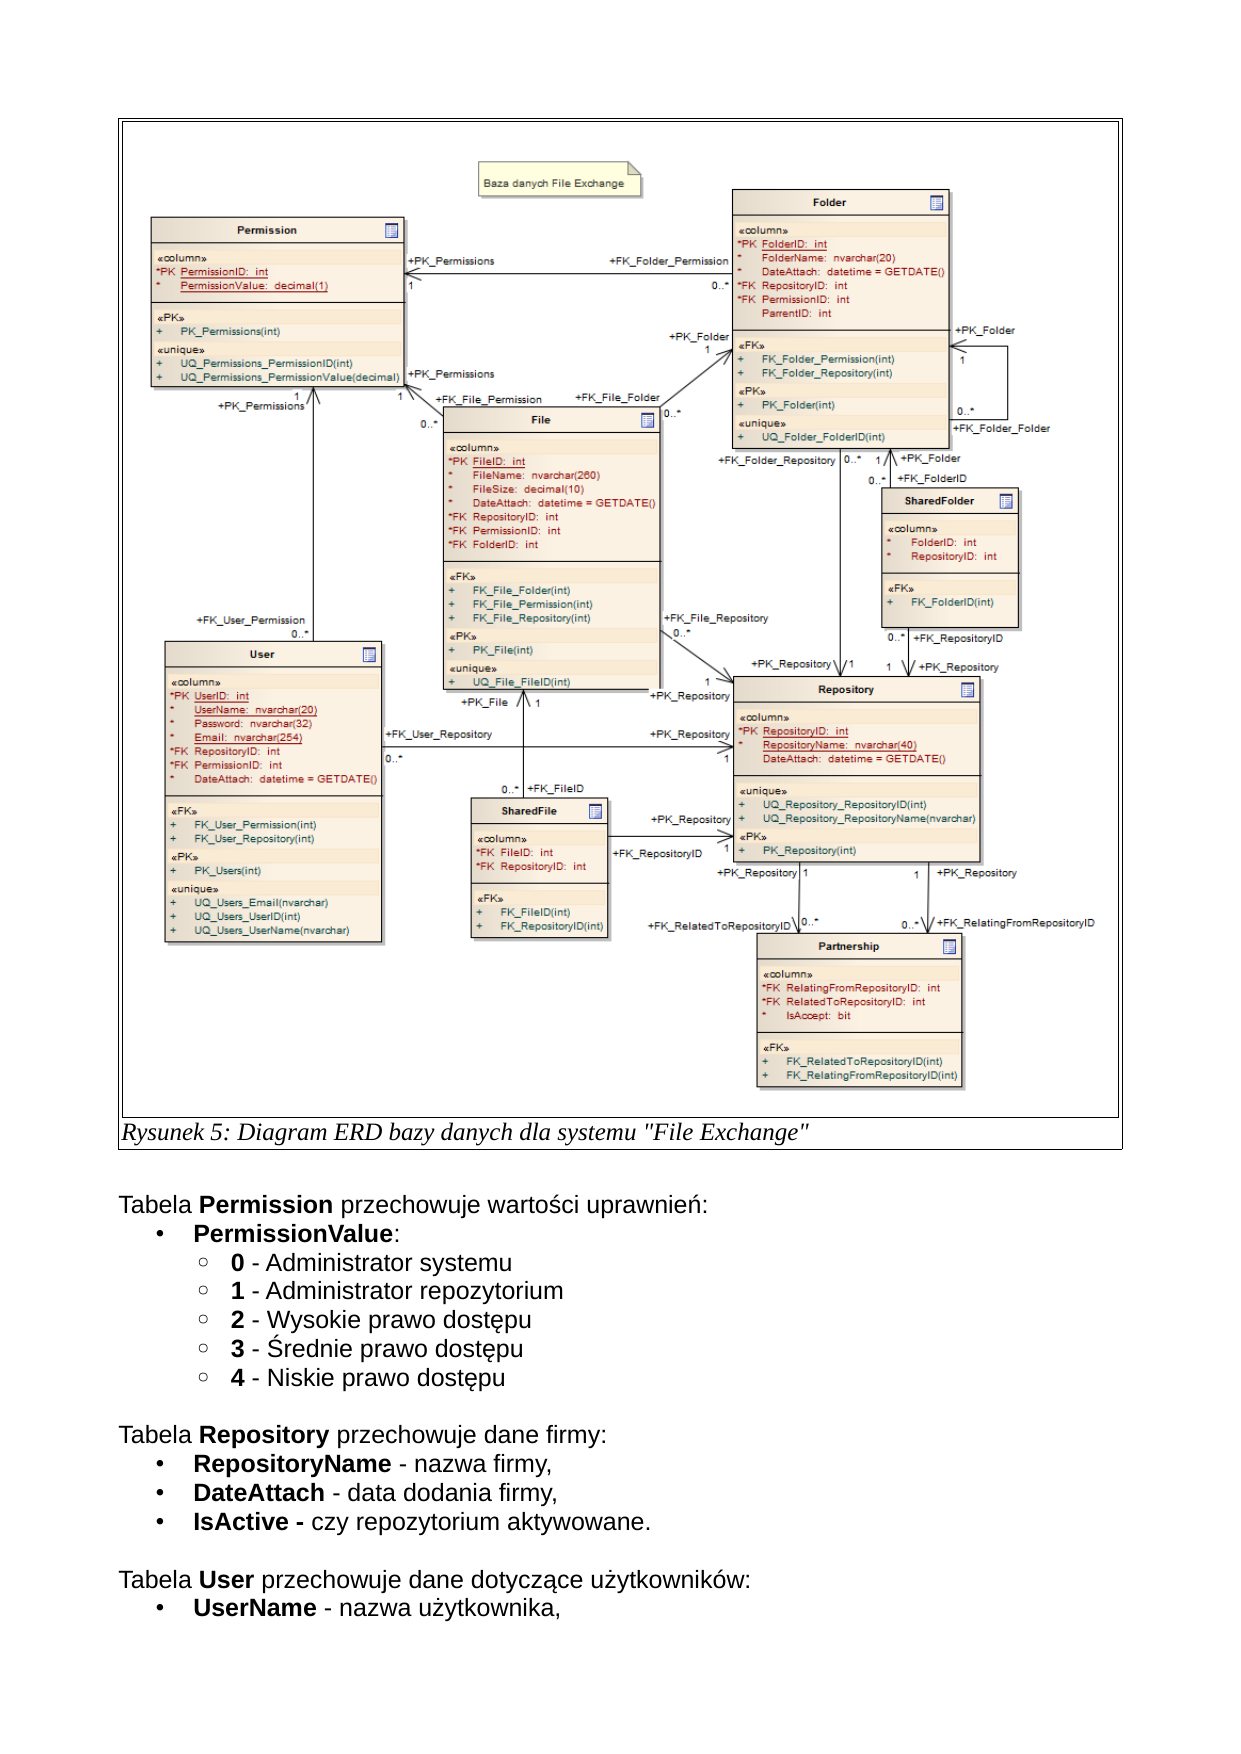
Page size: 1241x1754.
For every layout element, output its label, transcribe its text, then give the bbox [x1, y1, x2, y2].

list 0 - Administrator systemu [193, 1247, 1122, 1276]
list 3 - Średnie prawo dostępu [193, 1334, 1122, 1363]
list UserName - nazwa użytkownika, [156, 1593, 1122, 1622]
list 1 - Administrator repozytorium [193, 1276, 1122, 1305]
picture [124, 124, 1116, 1114]
text [123, 122, 1118, 1117]
text Tabela Permission przechowuje wartości uprawnień: [118, 1190, 1122, 1219]
list 4 - Niskie prawo dostępu [193, 1363, 1122, 1392]
text Tabela User przechowuje dane dotyczące użytkowników: [118, 1564, 1122, 1593]
text Rysunek 5: Diagram ERD bazy danych dla systemu "File Exchange" [121, 134, 1119, 1146]
list PermissionValue: [156, 1219, 1122, 1247]
list IsActive - czy repozytorium aktywowane. [156, 1507, 1122, 1536]
list RepositoryName - nazwa firmy, [156, 1449, 1122, 1478]
list DateAttach - data dodania firmy, [156, 1478, 1122, 1507]
text Tabela Repository przechowuje dane firmy: [118, 1421, 1122, 1449]
list 2 - Wysokie prawo dostępu [193, 1305, 1122, 1334]
